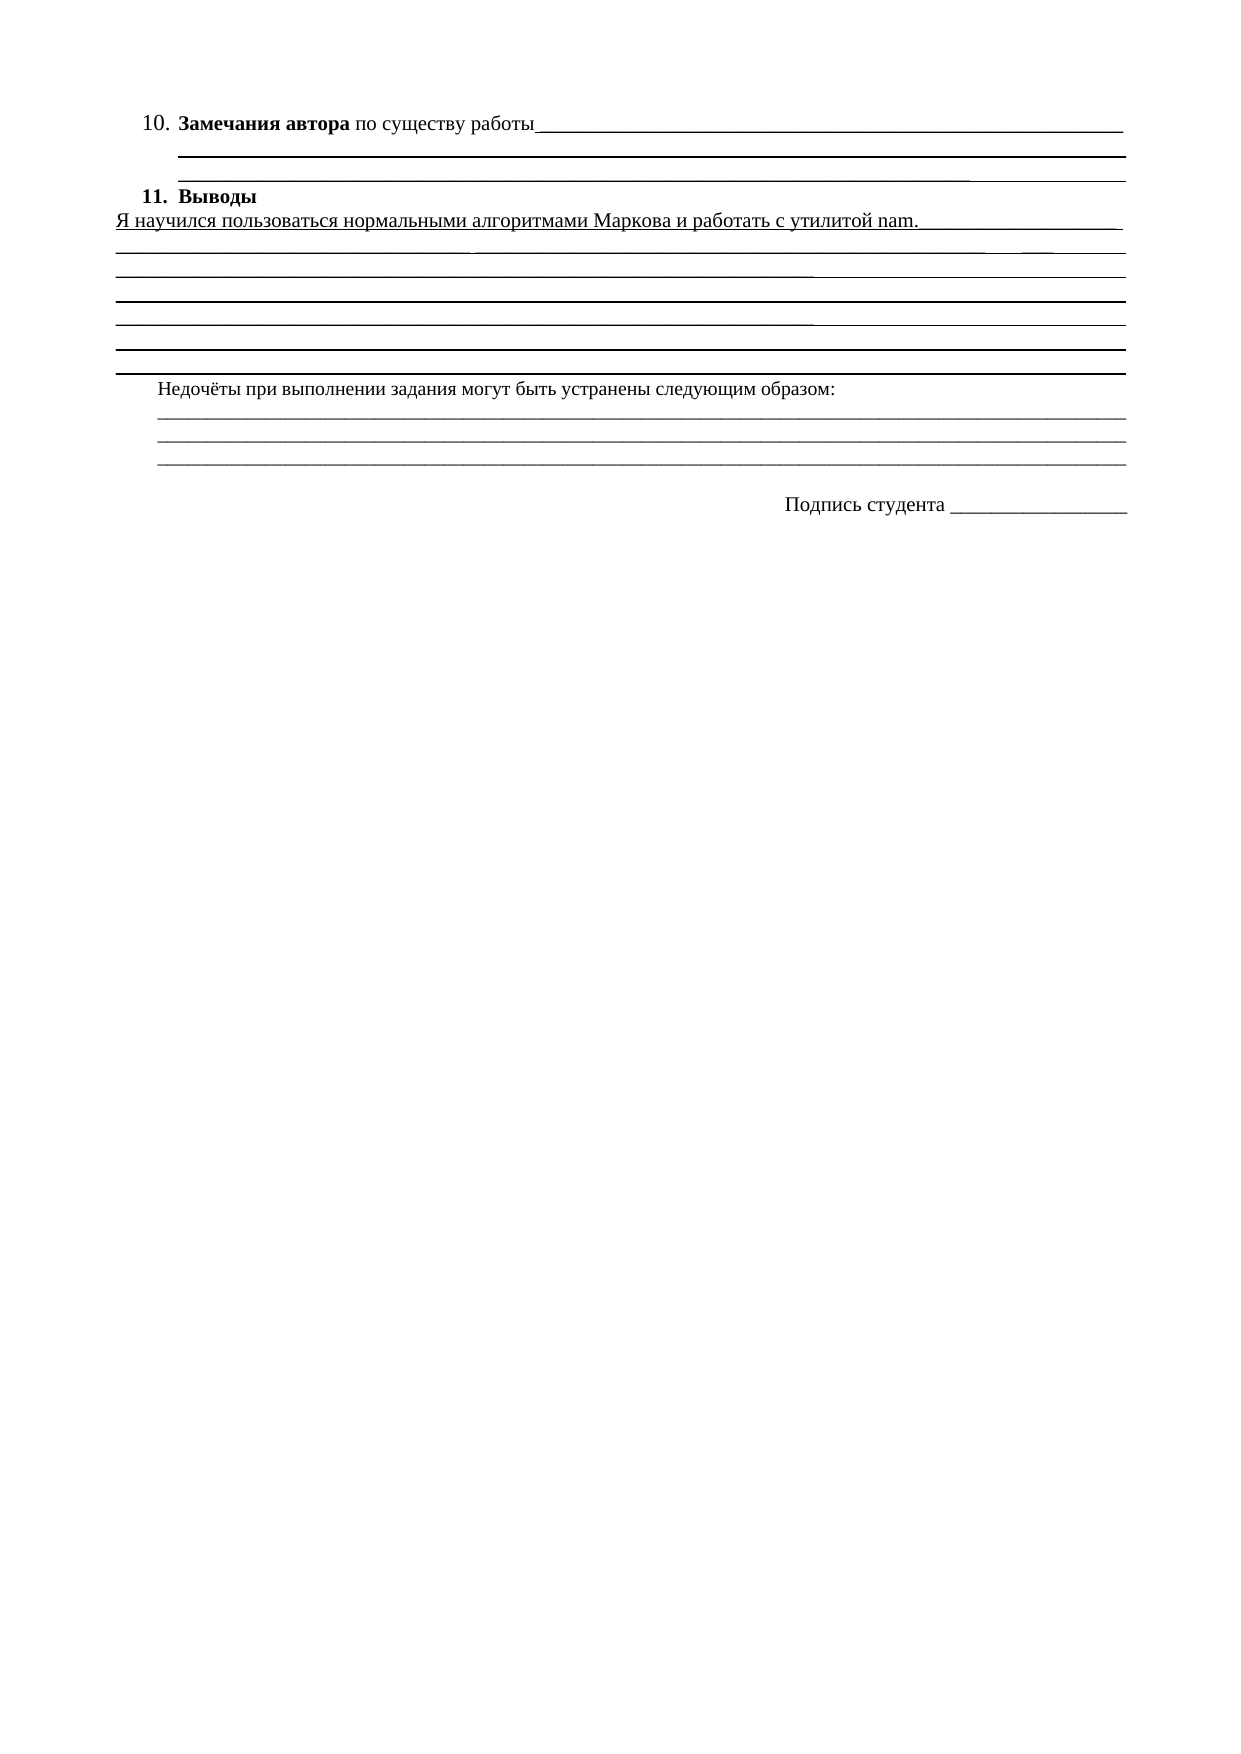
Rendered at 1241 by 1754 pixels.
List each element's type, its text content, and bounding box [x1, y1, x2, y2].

text ___________________________________________________________________ [116, 328, 1127, 353]
text Я научился пользоваться нормальными алгоритмами Маркова и работать с утилитой nam.___________________ __________________________________ _________________________________________________ ___ [116, 208, 1127, 256]
text ___________________________________________________________________ [116, 256, 1127, 280]
list Выводы [142, 184, 1127, 208]
list Замечания автора по существу работы ________________________________________________________ _______________________________________________________________________________________________________________________________________________________________________ [142, 109, 1127, 184]
text ___________________________________________________________________ [116, 280, 1127, 304]
text Недочёты при выполнении задания могут быть устранены следующим образом: ______________________________________________________________________________________________________________________________________________________________________________________________________________________________________________________________________________________________________ [157, 377, 1127, 468]
text ___________________________________________________________________ [116, 304, 1127, 328]
text Подпись студента _________________ [157, 492, 1127, 516]
text ___________________________________________________________________ [116, 353, 1127, 377]
